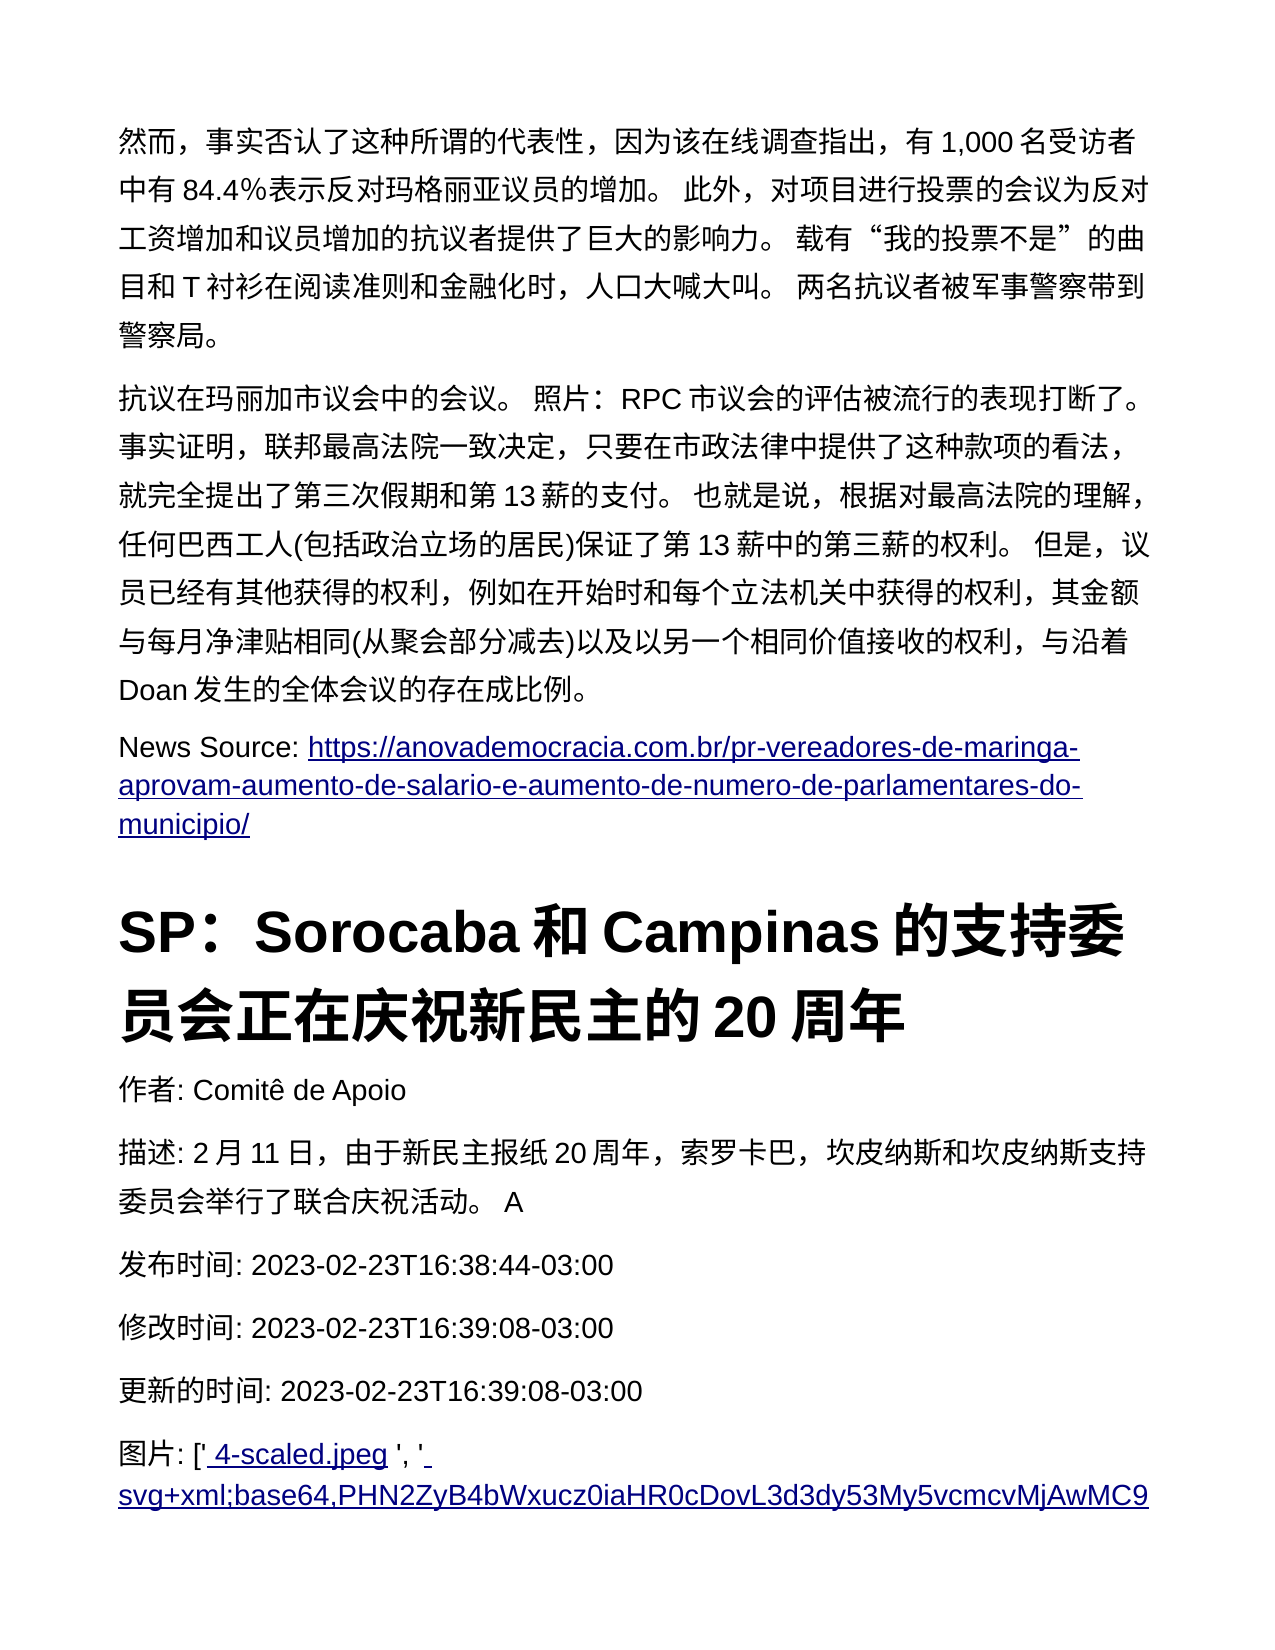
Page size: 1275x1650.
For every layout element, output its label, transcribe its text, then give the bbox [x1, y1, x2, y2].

text 作者: Comitê de Apoio [118, 1066, 1157, 1109]
text News Source: https://anovademocracia.com.br/pr-vereadores-de-maringa-aprovam-aumento-de-salario-e-aumento-de-numero-de-parlamentares-do-municipio/ [118, 730, 1157, 840]
text 修改时间: 2023-02-23T16:39:08-03:00 [118, 1304, 1157, 1347]
text 然而，事实否认了这种所谓的代表性，因为该在线调查指出，有1,000名受访者中有84.4％表示反对玛格丽亚议员的增加。 此外，对项目进行投票的会议为反对工资增加和议员增加的抗议者提供了巨大的影响力。 载有“我的投票不是”的曲目和T衬衫在阅读准则和金融化时，人口大喊大叫。 两名抗议者被军事警察带到警察局。 [118, 118, 1157, 354]
subtitle SP：Sorocaba和Campinas的支持委员会正在庆祝新民主的20周年 [118, 885, 1157, 1054]
text 发布时间: 2023-02-23T16:38:44-03:00 [118, 1241, 1157, 1283]
text 图片: [' 4-scaled.jpeg ', ' svg+xml;base64,PHN2ZyB4bWxucz0iaHR0cDovL3d3dy53My5vcmcvMjAwMC9 [118, 1431, 1157, 1511]
text 更新的时间: 2023-02-23T16:39:08-03:00 [118, 1367, 1157, 1410]
text 抗议在玛丽加市议会中的会议。 照片：RPC市议会的评估被流行的表现打断了。事实证明，联邦最高法院一致决定，只要在市政法律中提供了这种款项的看法，就完全提出了第三次假期和第13薪的支付。 也就是说，根据对最高法院的理解，任何巴西工人(包括政治立场的居民)保证了第13薪中的第三薪的权利。 但是，议员已经有其他获得的权利，例如在开始时和每个立法机关中获得的权利，其金额与每月净津贴相同(从聚会部分减去)以及以另一个相同价值接收的权利，与沿着Doan发生的全体会议的存在成比例。 [118, 375, 1157, 709]
text 描述: 2月11日，由于新民主报纸20周年，索罗卡巴，坎皮纳斯和坎皮纳斯支持委员会举行了联合庆祝活动。 A [118, 1129, 1157, 1220]
